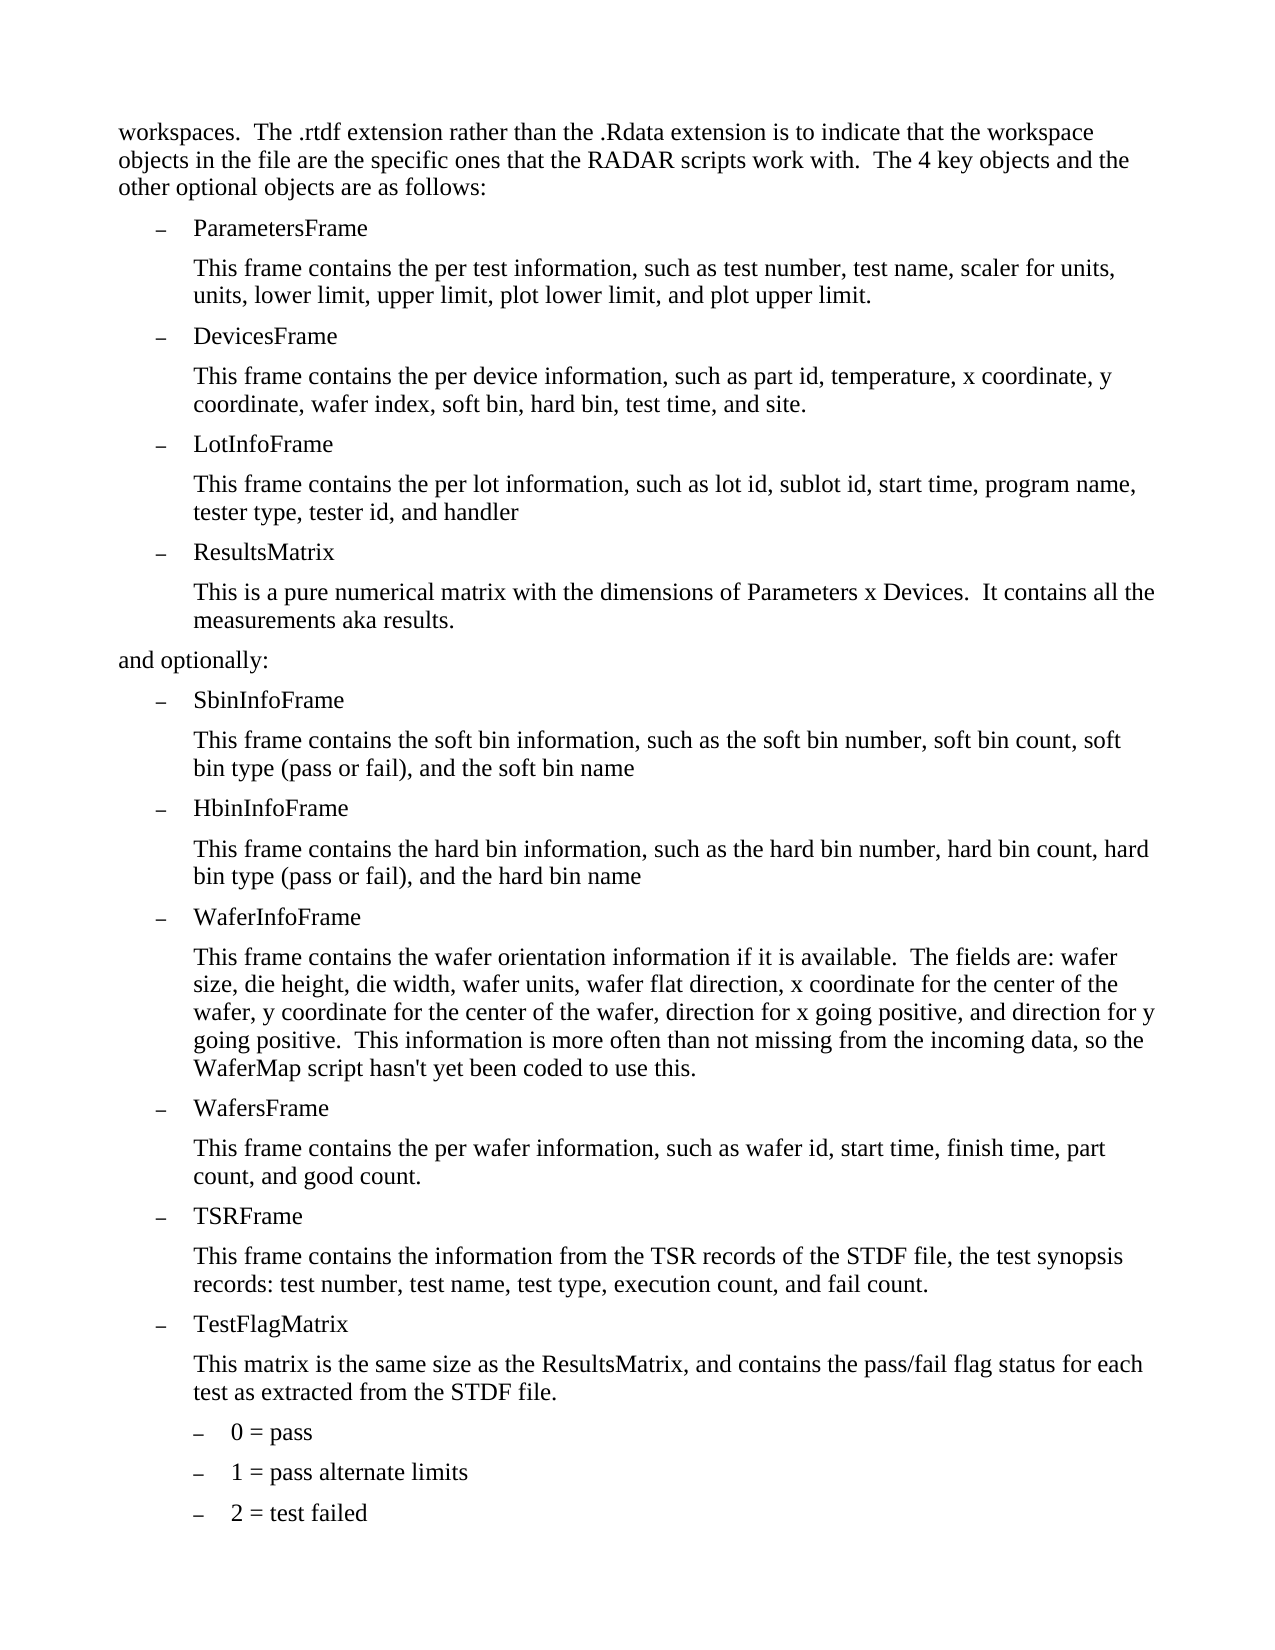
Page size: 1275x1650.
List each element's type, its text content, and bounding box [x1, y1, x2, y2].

list This is a pure numerical matrix with the dimensions of Parameters x Devices. It contains all the measurements aka results. [156, 578, 1157, 634]
list WaferInfoFrame [156, 903, 1157, 930]
list WafersFrame [156, 1094, 1157, 1122]
list ParametersFrame [156, 214, 1157, 241]
list DevicesFrame [156, 322, 1157, 349]
list LotInfoFrame [156, 430, 1157, 458]
list This frame contains the per test information, such as test number, test name, scaler for units, units, lower limit, upper limit, plot lower limit, and plot upper limit. [156, 254, 1157, 309]
list 0 = pass [193, 1418, 1157, 1446]
list TestFlagMatrix [156, 1310, 1157, 1338]
list This frame contains the hard bin information, such as the hard bin number, hard bin count, hard bin type (pass or fail), and the hard bin name [156, 835, 1157, 890]
list This frame contains the per device information, such as part id, temperature, x coordinate, y coordinate, wafer index, soft bin, hard bin, test time, and site. [156, 362, 1157, 417]
list and optionally: [81, 646, 1157, 674]
list This frame contains the soft bin information, such as the soft bin number, soft bin count, soft bin type (pass or fail), and the soft bin name [156, 727, 1157, 782]
list This frame contains the per lot information, such as lot id, sublot id, start time, program name, tester type, tester id, and handler [156, 470, 1157, 526]
list This frame contains the information from the TSR records of the STDF file, the test synopsis records: test number, test name, test type, execution count, and fail count. [156, 1242, 1157, 1298]
list 1 = pass alternate limits [193, 1458, 1157, 1486]
list ResultsMatrix [156, 538, 1157, 566]
text workspaces. The .rtdf extension rather than the .Rdata extension is to indicate that the workspace objects in the file are the specific ones that the RADAR scripts work with. The 4 key objects and the other optional objects are as follows: [118, 118, 1157, 201]
list 2 = test failed [193, 1499, 1157, 1526]
list This frame contains the wafer orientation information if it is available. The fields are: wafer size, die height, die width, wafer units, wafer flat direction, x coordinate for the center of the wafer, y coordinate for the center of the wafer, direction for x going positive, and direction for y going positive. This information is more often than not missing from the incoming data, so the WaferMap script hasn't yet been coded to use this. [156, 943, 1157, 1081]
list HbinInfoFrame [156, 794, 1157, 822]
list This frame contains the per wafer information, such as wafer id, start time, finish time, part count, and good count. [156, 1134, 1157, 1189]
list SbinInfoFrame [156, 686, 1157, 714]
list TSRFrame [156, 1202, 1157, 1230]
list This matrix is the same size as the ResultsMatrix, and contains the pass/fail flag status for each test as extracted from the STDF file. [156, 1350, 1157, 1406]
